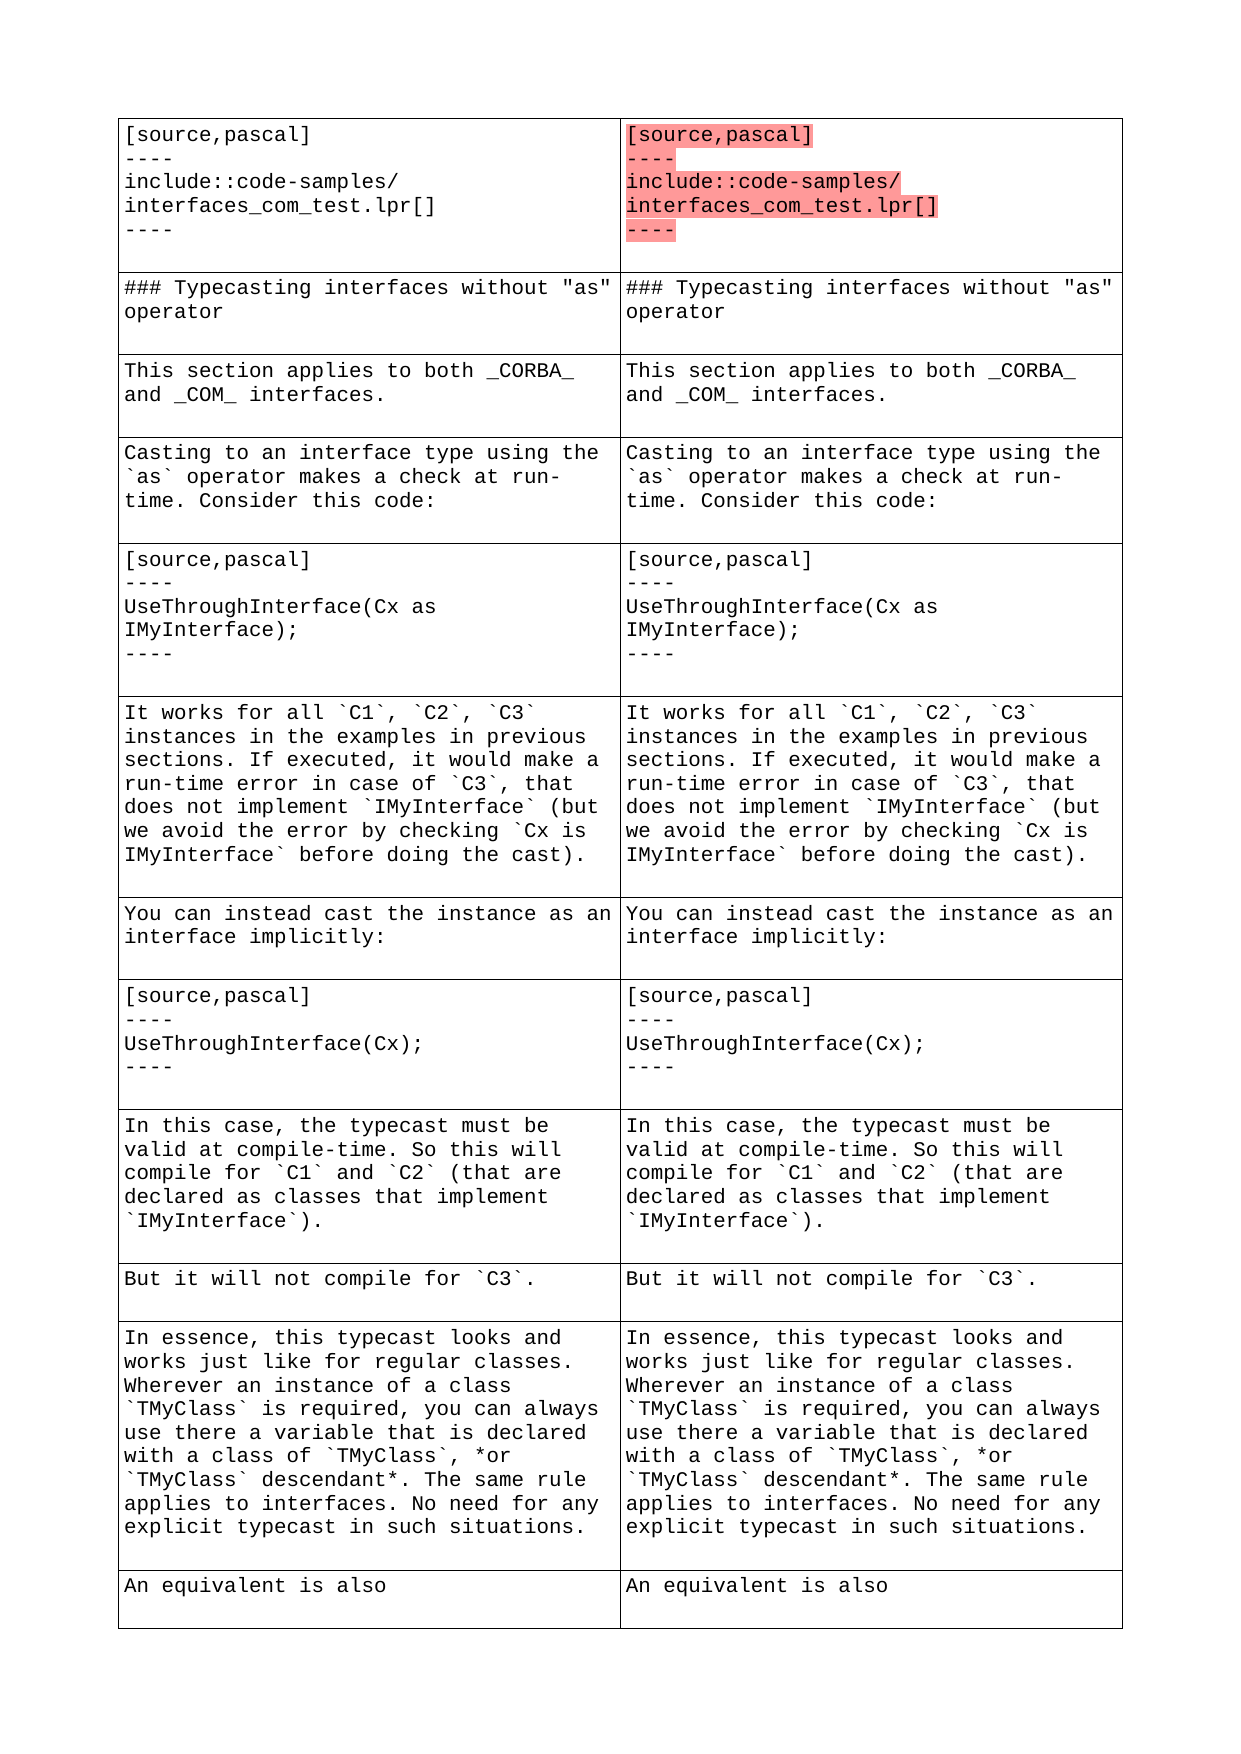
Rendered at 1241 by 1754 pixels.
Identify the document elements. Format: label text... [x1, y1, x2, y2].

table_cell You can instead cast the instance as an interface implicitly: [621, 898, 1122, 979]
table_cell In essence, this typecast looks and works just like for regular classes. Wherever an instance of a class `TMyClass` is required, you can always use there a variable that is declared with a class of `TMyClass`, *or `TMyClass` descendant*. The same rule applies to interfaces. No need for any explicit typecast in such situations. [621, 1322, 1122, 1569]
table_cell In this case, the typecast must be valid at compile-time. So this will compile for `C1` and `C2` (that are declared as classes that implement `IMyInterface`). [621, 1110, 1122, 1263]
table_cell [source,pascal] ---- include::code-samples/interfaces_com_test.lpr[] ---- [621, 119, 1122, 272]
table_cell This section applies to both _CORBA_ and _COM_ interfaces. [621, 355, 1122, 437]
table_cell ### Typecasting interfaces without "as" operator [119, 273, 620, 354]
table_cell An equivalent is also [119, 1571, 620, 1628]
table_cell Casting to an interface type using the `as` operator makes a check at run-time. Consider this code: [119, 438, 620, 543]
table_cell It works for all `C1`, `C2`, `C3` instances in the examples in previous sections. If executed, it would make a run-time error in case of `C3`, that does not implement `IMyInterface` (but we avoid the error by checking `Cx is IMyInterface` before doing the cast). [621, 697, 1122, 897]
table_cell It works for all `C1`, `C2`, `C3` instances in the examples in previous sections. If executed, it would make a run-time error in case of `C3`, that does not implement `IMyInterface` (but we avoid the error by checking `Cx is IMyInterface` before doing the cast). [119, 697, 620, 897]
table_cell But it will not compile for `C3`. [621, 1264, 1122, 1321]
table_cell [source,pascal] ---- UseThroughInterface(Cx as IMyInterface); ---- [621, 544, 1122, 696]
table_cell ### Typecasting interfaces without "as" operator [621, 273, 1122, 354]
table_cell An equivalent is also [621, 1571, 1122, 1628]
table_cell In essence, this typecast looks and works just like for regular classes. Wherever an instance of a class `TMyClass` is required, you can always use there a variable that is declared with a class of `TMyClass`, *or `TMyClass` descendant*. The same rule applies to interfaces. No need for any explicit typecast in such situations. [119, 1322, 620, 1569]
table_cell In this case, the typecast must be valid at compile-time. So this will compile for `C1` and `C2` (that are declared as classes that implement `IMyInterface`). [119, 1110, 620, 1263]
table_cell [source,pascal] ---- include::code-samples/interfaces_com_test.lpr[] ---- [119, 119, 620, 272]
table_cell [source,pascal] ---- UseThroughInterface(Cx); ---- [119, 980, 620, 1109]
table_cell This section applies to both _CORBA_ and _COM_ interfaces. [119, 355, 620, 437]
table_cell [source,pascal] ---- UseThroughInterface(Cx); ---- [621, 980, 1122, 1109]
table_cell You can instead cast the instance as an interface implicitly: [119, 898, 620, 979]
table_cell [source,pascal] ---- UseThroughInterface(Cx as IMyInterface); ---- [119, 544, 620, 696]
table_cell Casting to an interface type using the `as` operator makes a check at run-time. Consider this code: [621, 438, 1122, 543]
table_cell But it will not compile for `C3`. [119, 1264, 620, 1321]
